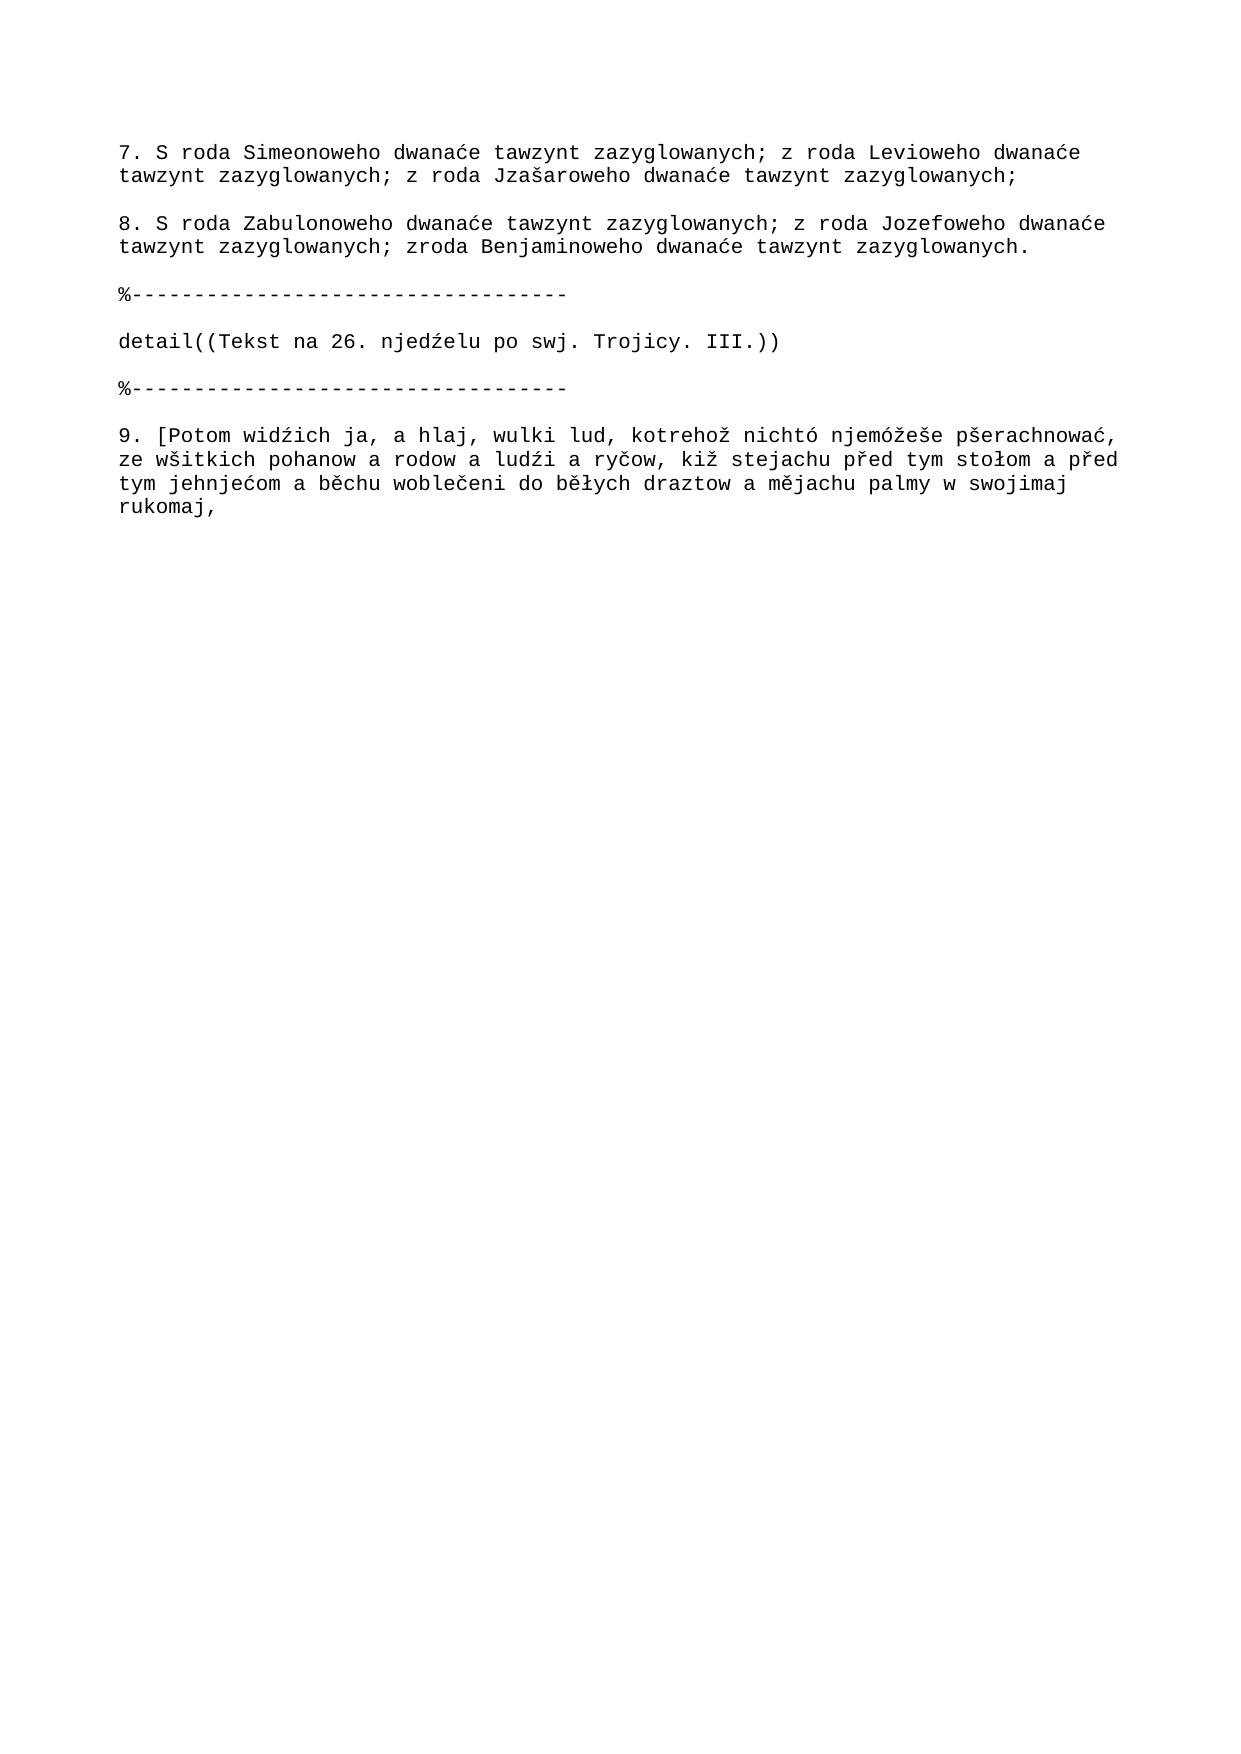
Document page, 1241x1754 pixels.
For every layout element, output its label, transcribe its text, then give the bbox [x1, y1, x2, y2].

text %----------------------------------- [118, 378, 1122, 402]
text 9. [Potom widźich ja, a hlaj, wulki lud, kotrehož nichtó njemóžeše pšerachnować, ze wšitkich pohanow a rodow a ludźi a ryčow, kiž stejachu před tym stołom a před tym jehnjećom a běchu woblečeni do běłych draztow a mějachu palmy w swojimaj rukomaj, [118, 426, 1122, 520]
text %----------------------------------- [118, 284, 1122, 307]
text 8. S roda Zabulonoweho dwanaće tawzynt zazyglowanych; z roda Jozefoweho dwanaće tawzynt zazyglowanych; zroda Benjaminoweho dwanaće tawzynt zazyglowanych. [118, 213, 1122, 260]
text detail((Tekst na 26. njedźelu po swj. Trojicy. III.)) [118, 331, 1122, 354]
text 7. S roda Simeonoweho dwanaće tawzynt zazyglowanych; z roda Levioweho dwanaće tawzynt zazyglowanych; z roda Jzašaroweho dwanaće tawzynt zazyglowanych; [118, 142, 1122, 189]
